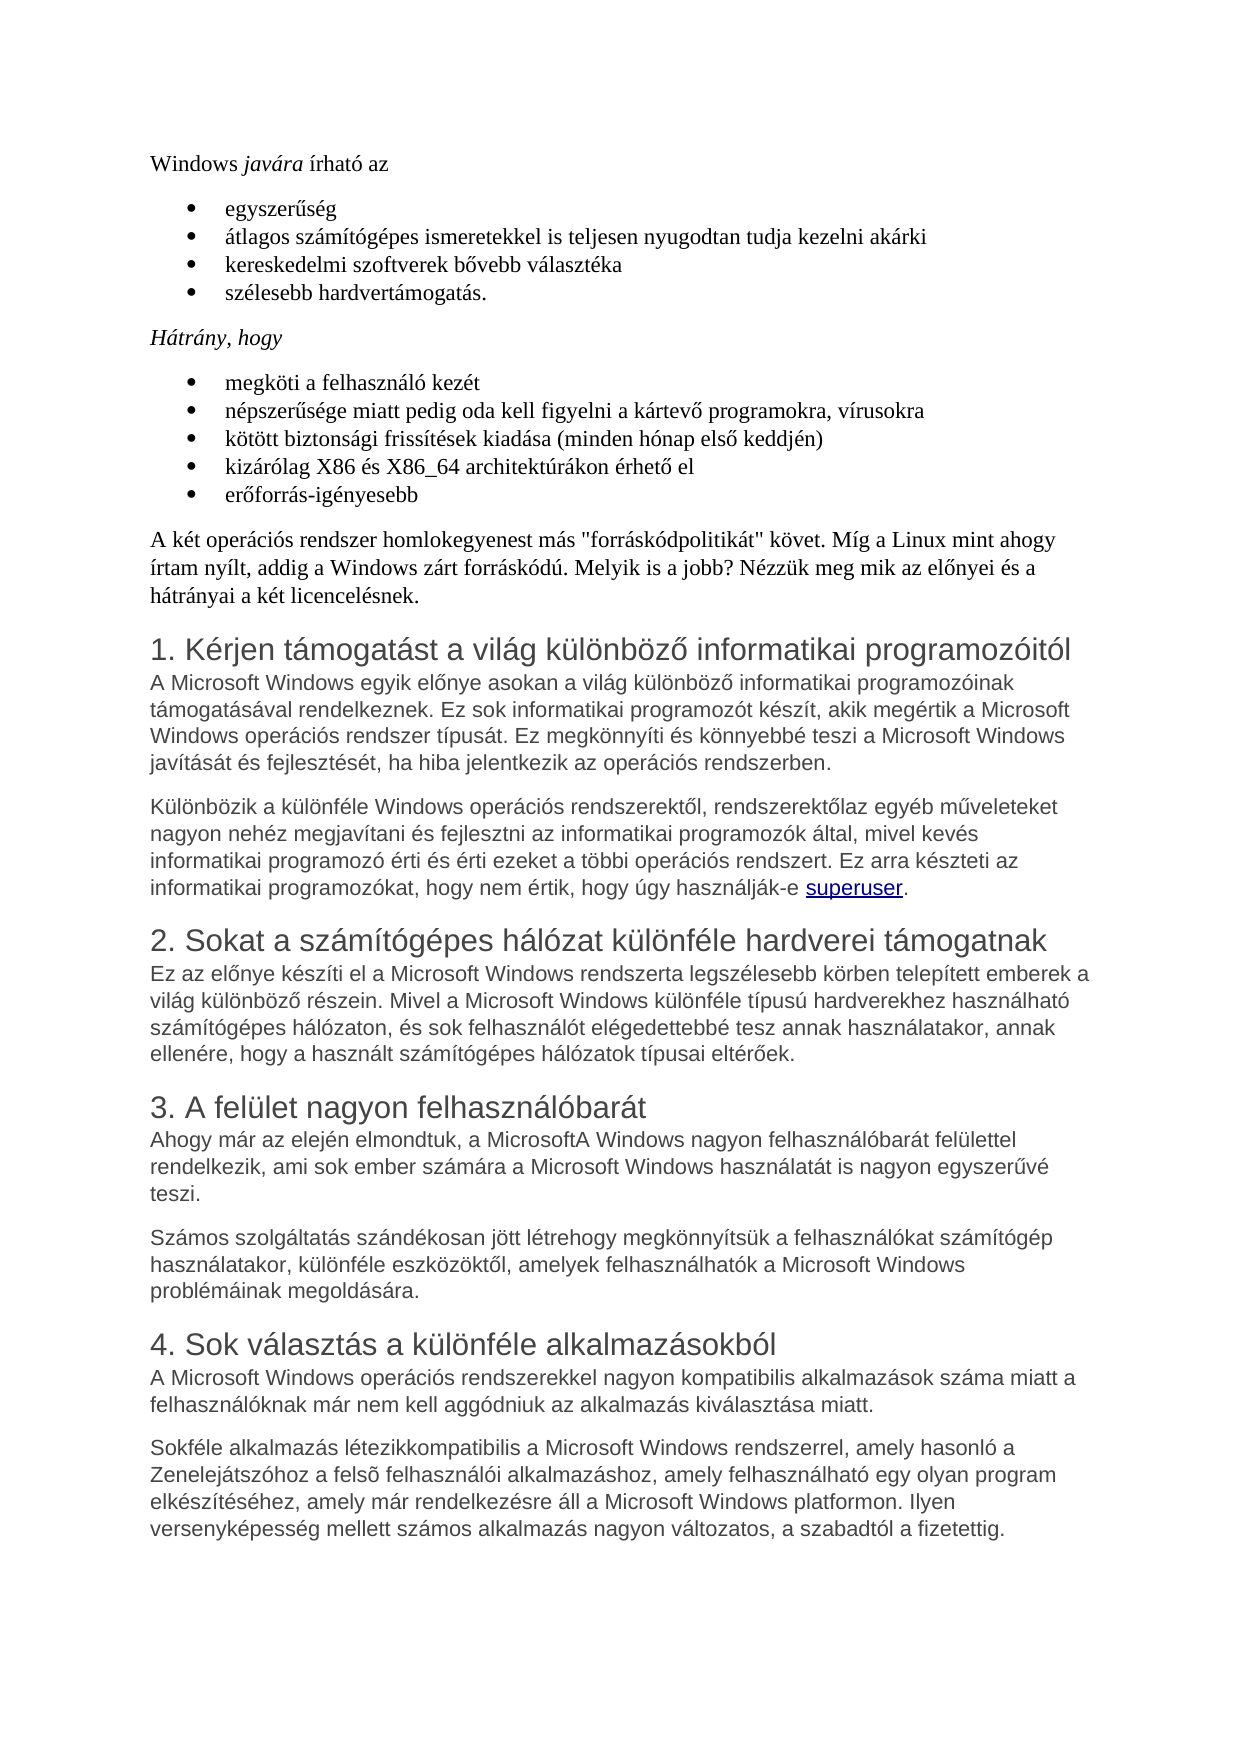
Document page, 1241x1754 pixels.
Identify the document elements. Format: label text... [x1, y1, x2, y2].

list szélesebb hardvertámogatás. [187, 279, 1090, 306]
text Ahogy már az elején elmondtuk, a MicrosoftA Windows nagyon felhasználóbarát felülettel rendelkezik, ami sok ember számára a Microsoft Windows használatát is nagyon egyszerűvé teszi. [150, 1127, 1090, 1206]
text Windows javára írható az [150, 150, 1090, 176]
subtitle 4. Sok választás a különféle alkalmazásokból [150, 1326, 1090, 1362]
list erőforrás-igényesebb [187, 481, 1090, 508]
text A Microsoft Windows operációs rendszerekkel nagyon kompatibilis alkalmazások száma miatt a felhasználóknak már nem kell aggódniuk az alkalmazás kiválasztása miatt. [150, 1364, 1090, 1417]
text Sokféle alkalmazás létezikkompatibilis a Microsoft Windows rendszerrel, amely hasonló a Zenelejátszóhoz a felsõ felhasználói alkalmazáshoz, amely felhasználható egy olyan program elkészítéséhez, amely már rendelkezésre áll a Microsoft Windows platformon. Ilyen versenyképesség mellett számos alkalmazás nagyon változatos, a szabadtól a fizetettig. [150, 1435, 1090, 1541]
list kötött biztonsági frissítések kiadása (minden hónap első keddjén) [187, 425, 1090, 451]
list átlagos számítógépes ismeretekkel is teljesen nyugodtan tudja kezelni akárki [187, 223, 1090, 249]
subtitle 3. A felület nagyon felhasználóbarát [150, 1089, 1090, 1125]
text Hátrány, hogy [150, 324, 1090, 350]
text Ez az előnye készíti el a Microsoft Windows rendszerta legszélesebb körben telepített emberek a világ különböző részein. Mivel a Microsoft Windows különféle típusú hardverekhez használható számítógépes hálózaton, és sok felhasználót elégedettebbé tesz annak használatakor, annak ellenére, hogy a használt számítógépes hálózatok típusai eltérőek. [150, 961, 1090, 1066]
text Különbözik a különféle Windows operációs rendszerektől, rendszerektőlaz egyéb műveleteket nagyon nehéz megjavítani és fejlesztni az informatikai programozók által, mivel kevés informatikai programozó érti és érti ezeket a többi operációs rendszert. Ez arra készteti az informatikai programozókat, hogy nem értik, hogy úgy használják-e superuser. [150, 794, 1090, 900]
list megköti a felhasználó kezét [187, 369, 1090, 395]
list kizárólag X86 és X86_64 architektúrákon érhető el [187, 453, 1090, 479]
text A Microsoft Windows egyik előnye asokan a világ különböző informatikai programozóinak támogatásával rendelkeznek. Ez sok informatikai programozót készít, akik megértik a Microsoft Windows operációs rendszer típusát. Ez megkönnyíti és könnyebbé teszi a Microsoft Windows javítását és fejlesztését, ha hiba jelentkezik az operációs rendszerben. [150, 670, 1090, 776]
list népszerűsége miatt pedig oda kell figyelni a kártevő programokra, vírusokra [187, 397, 1090, 423]
subtitle 1. Kérjen támogatást a világ különböző informatikai programozóitól [150, 631, 1090, 667]
text Számos szolgáltatás szándékosan jött létrehogy megkönnyítsük a felhasználókat számítógép használatakor, különféle eszközöktől, amelyek felhasználhatók a Microsoft Windows problémáinak megoldására. [150, 1225, 1090, 1304]
list kereskedelmi szoftverek bővebb választéka [187, 251, 1090, 277]
text A két operációs rendszer homlokegyenest más "forráskódpolitikát" követ. Míg a Linux mint ahogy írtam nyílt, addig a Windows zárt forráskódú. Melyik is a jobb? Nézzük meg mik az előnyei és a hátrányai a két licencelésnek. [150, 526, 1090, 609]
subtitle 2. Sokat a számítógépes hálózat különféle hardverei támogatnak [150, 922, 1090, 958]
list egyszerűség [187, 195, 1090, 221]
